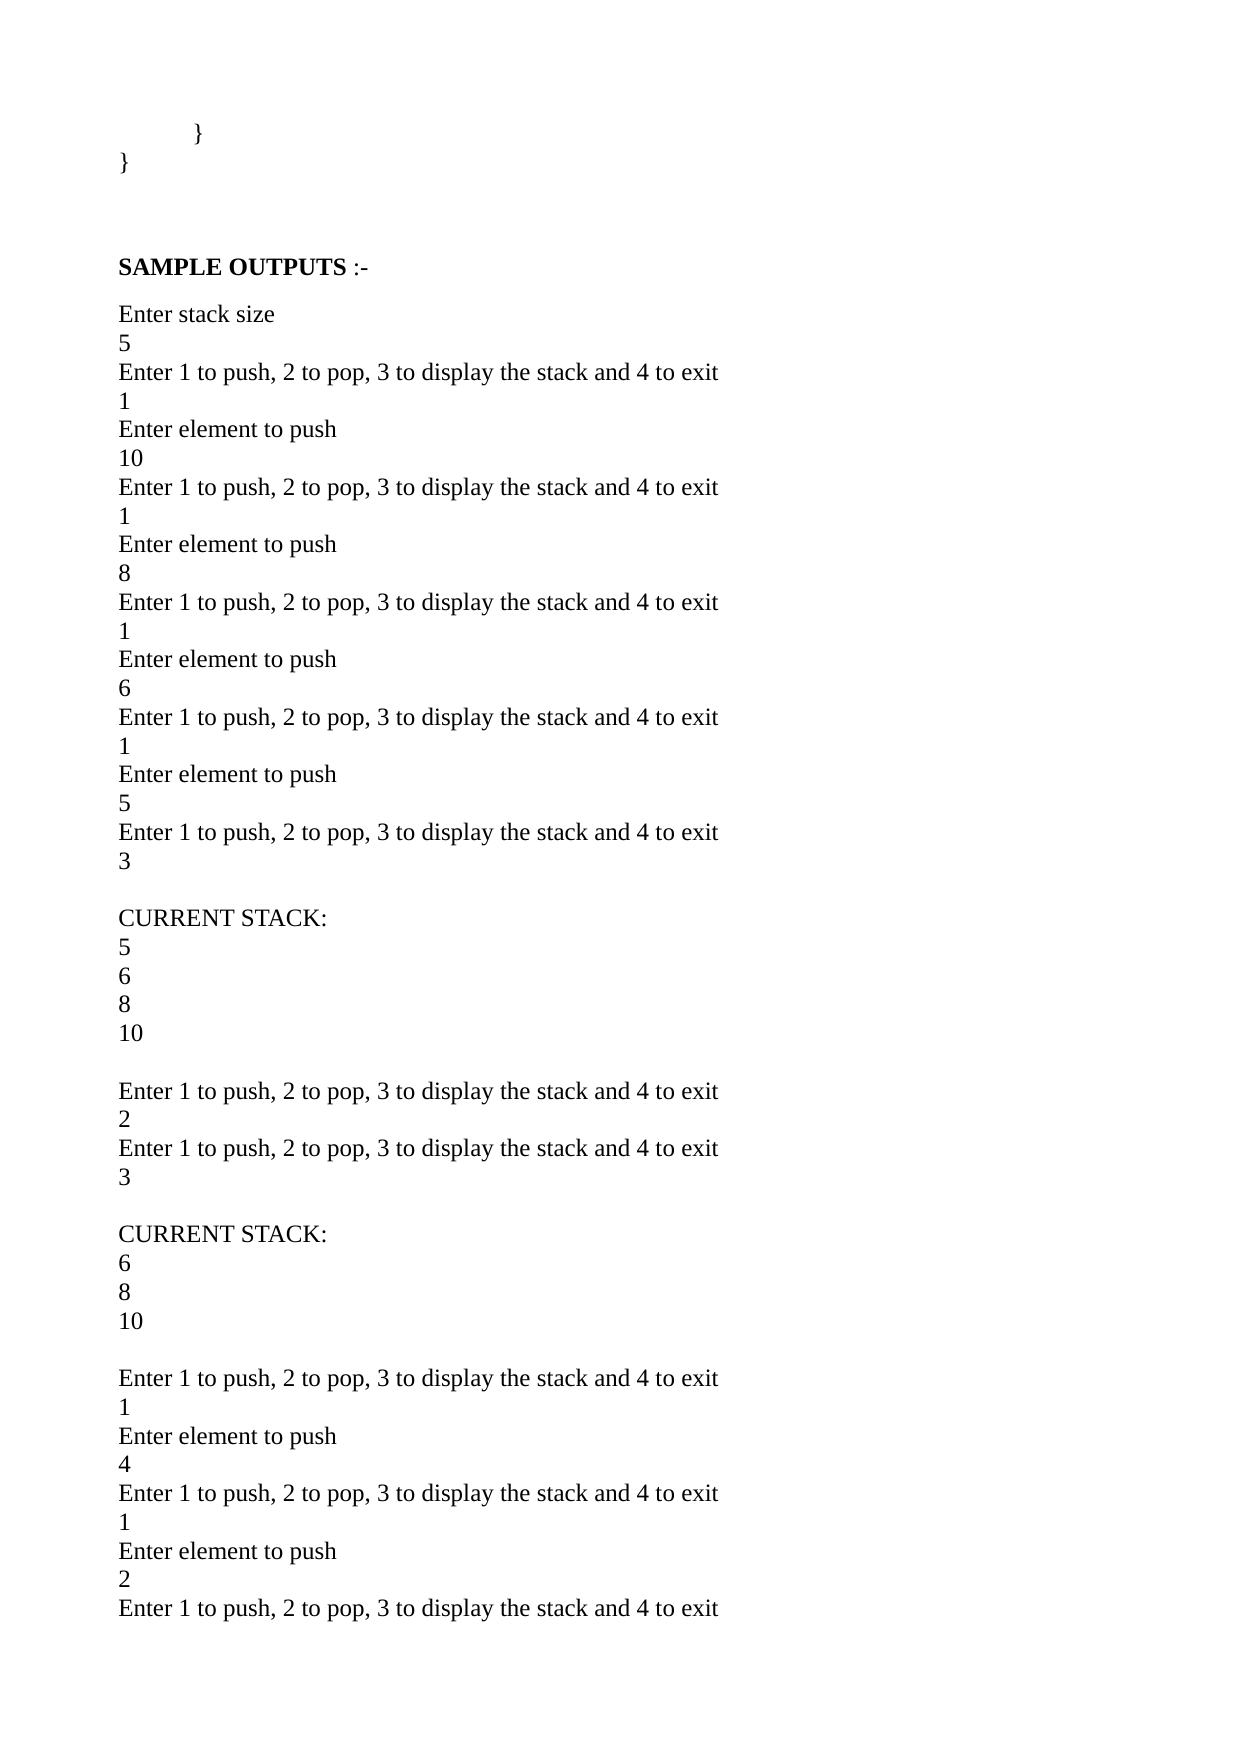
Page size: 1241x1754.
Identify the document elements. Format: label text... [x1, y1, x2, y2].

text Enter 1 to push, 2 to pop, 3 to display the stack and 4 to exit [118, 1133, 1122, 1162]
text Enter element to push [118, 759, 1122, 788]
text } [118, 147, 1122, 204]
text Enter element to push [118, 414, 1122, 443]
text Enter element to push [118, 1536, 1122, 1564]
text Enter element to push [118, 644, 1122, 673]
text Enter 1 to push, 2 to pop, 3 to display the stack and 4 to exit [118, 702, 1122, 731]
text 1 [118, 501, 1122, 529]
text CURRENT STACK: [118, 1219, 1122, 1248]
text 4 [118, 1449, 1122, 1478]
text 10 [118, 1018, 1122, 1047]
text Enter 1 to push, 2 to pop, 3 to display the stack and 4 to exit [118, 472, 1122, 501]
text 8 [118, 558, 1122, 587]
text Enter 1 to push, 2 to pop, 3 to display the stack and 4 to exit [118, 817, 1122, 846]
text 8 [118, 1277, 1122, 1306]
text Enter stack size [118, 299, 1122, 328]
text 3 [118, 1162, 1122, 1191]
text 5 [118, 932, 1122, 961]
text 5 [118, 788, 1122, 817]
text SAMPLE OUTPUTS :- [118, 252, 1122, 281]
text 2 [118, 1104, 1122, 1133]
text 1 [118, 1392, 1122, 1421]
text Enter 1 to push, 2 to pop, 3 to display the stack and 4 to exit [118, 1076, 1122, 1104]
text 10 [118, 443, 1122, 472]
text Enter 1 to push, 2 to pop, 3 to display the stack and 4 to exit [118, 1478, 1122, 1507]
text 6 [118, 673, 1122, 702]
text 1 [118, 1507, 1122, 1536]
text Enter element to push [118, 1421, 1122, 1449]
text 6 [118, 1248, 1122, 1277]
text 1 [118, 731, 1122, 759]
text 1 [118, 386, 1122, 414]
text Enter 1 to push, 2 to pop, 3 to display the stack and 4 to exit [118, 587, 1122, 616]
text 10 [118, 1306, 1122, 1334]
text Enter element to push [118, 529, 1122, 558]
text Enter 1 to push, 2 to pop, 3 to display the stack and 4 to exit [118, 357, 1122, 386]
text 3 [118, 846, 1122, 874]
text 5 [118, 328, 1122, 357]
text Enter 1 to push, 2 to pop, 3 to display the stack and 4 to exit [118, 1593, 1122, 1622]
text 2 [118, 1564, 1122, 1593]
text 1 [118, 616, 1122, 644]
text CURRENT STACK: [118, 903, 1122, 932]
text 8 [118, 989, 1122, 1018]
text Enter 1 to push, 2 to pop, 3 to display the stack and 4 to exit [118, 1363, 1122, 1392]
text 6 [118, 961, 1122, 989]
text } [118, 118, 1122, 147]
